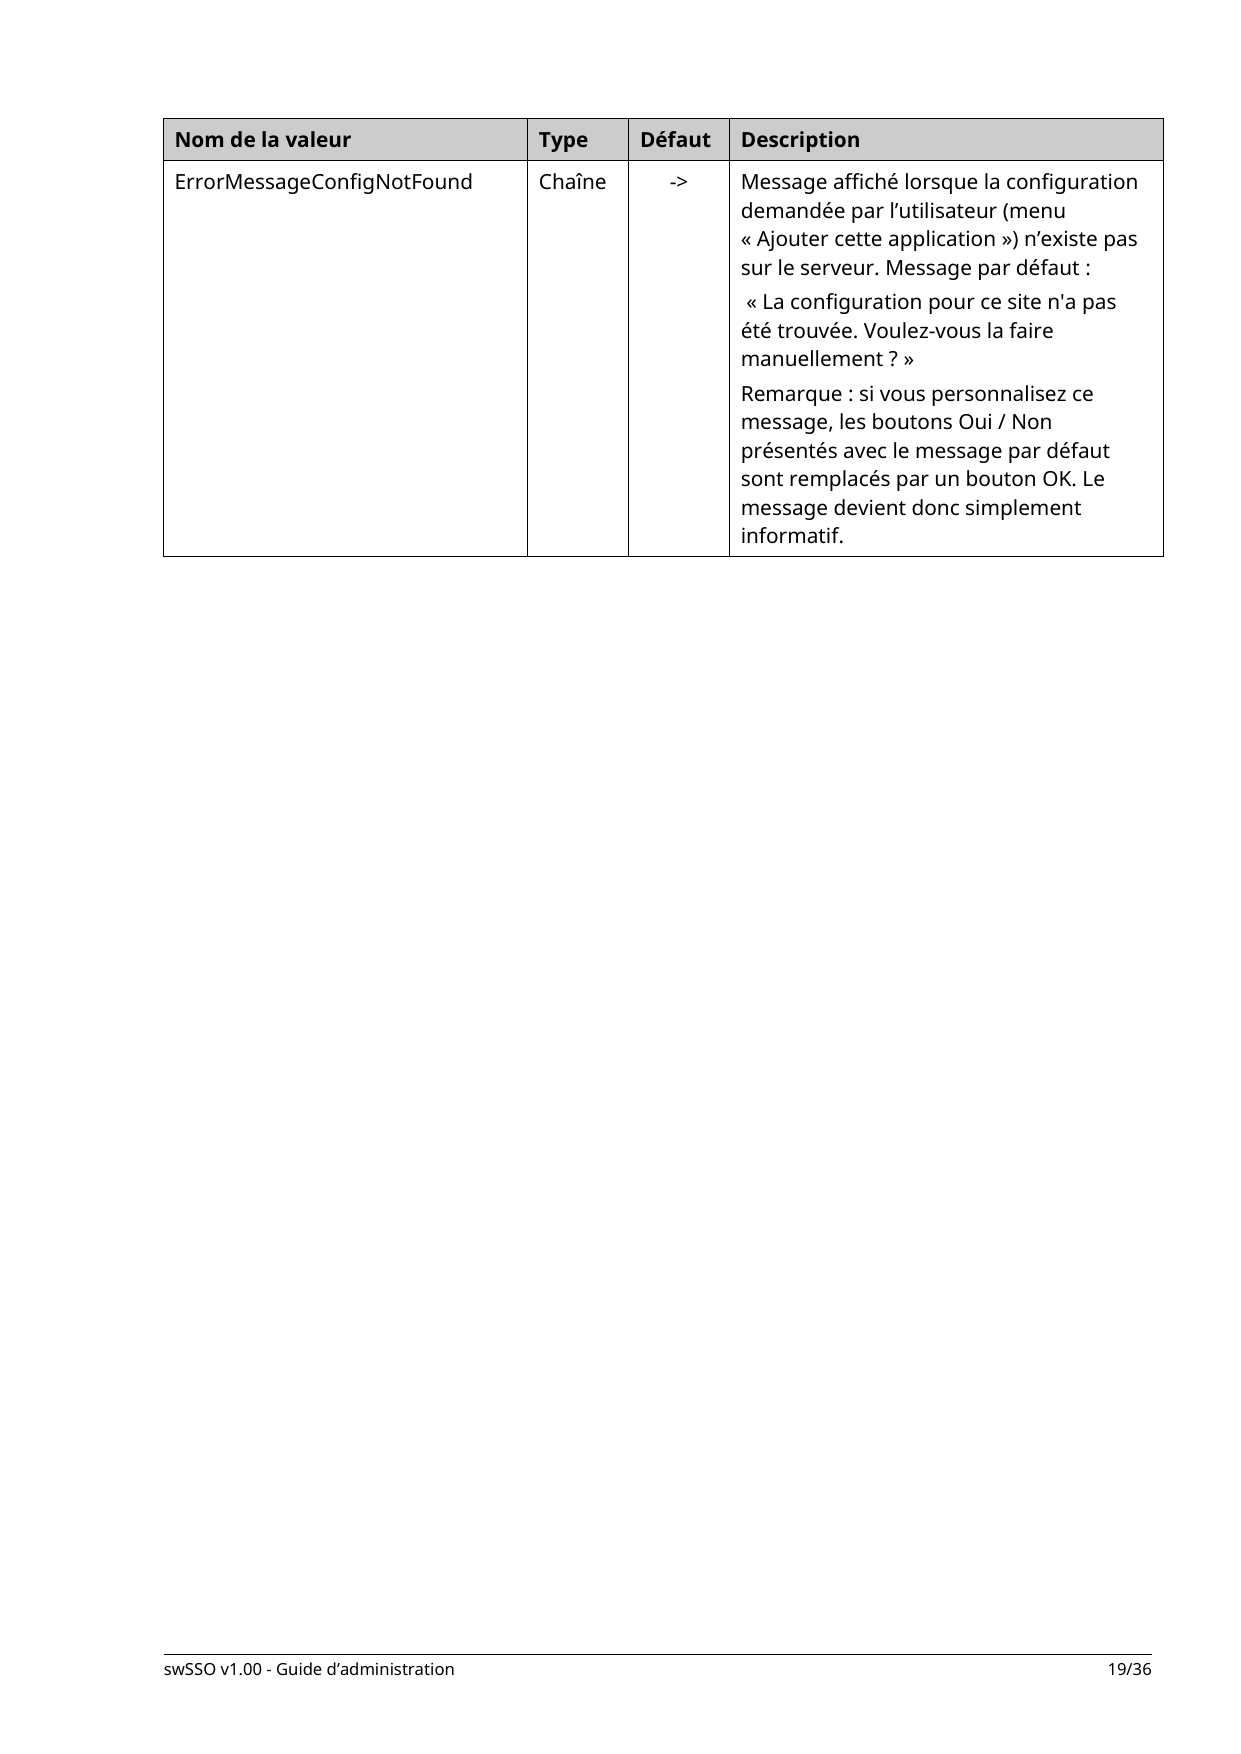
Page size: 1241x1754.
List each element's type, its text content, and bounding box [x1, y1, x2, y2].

table_header Description [730, 119, 1163, 160]
table_header Type [528, 119, 628, 160]
table_cell ErrorMessageConfigNotFound [164, 161, 527, 556]
table_cell Message affiché lorsque la configuration demandée par l’utilisateur (menu « Ajouter cette application ») n’existe pas sur le serveur. Message par défaut : « La configuration pour ce site n'a pas été trouvée. Voulez-vous la faire manuellement ? » Remarque : si vous personnalisez ce message, les boutons Oui / Non présentés avec le message par défaut sont remplacés par un bouton OK. Le message devient donc simplement informatif. [730, 161, 1163, 556]
table_cell -> [629, 161, 729, 556]
table_header Défaut [629, 119, 729, 160]
table_cell Chaîne [528, 161, 628, 556]
table_header Nom de la valeur [164, 119, 527, 160]
